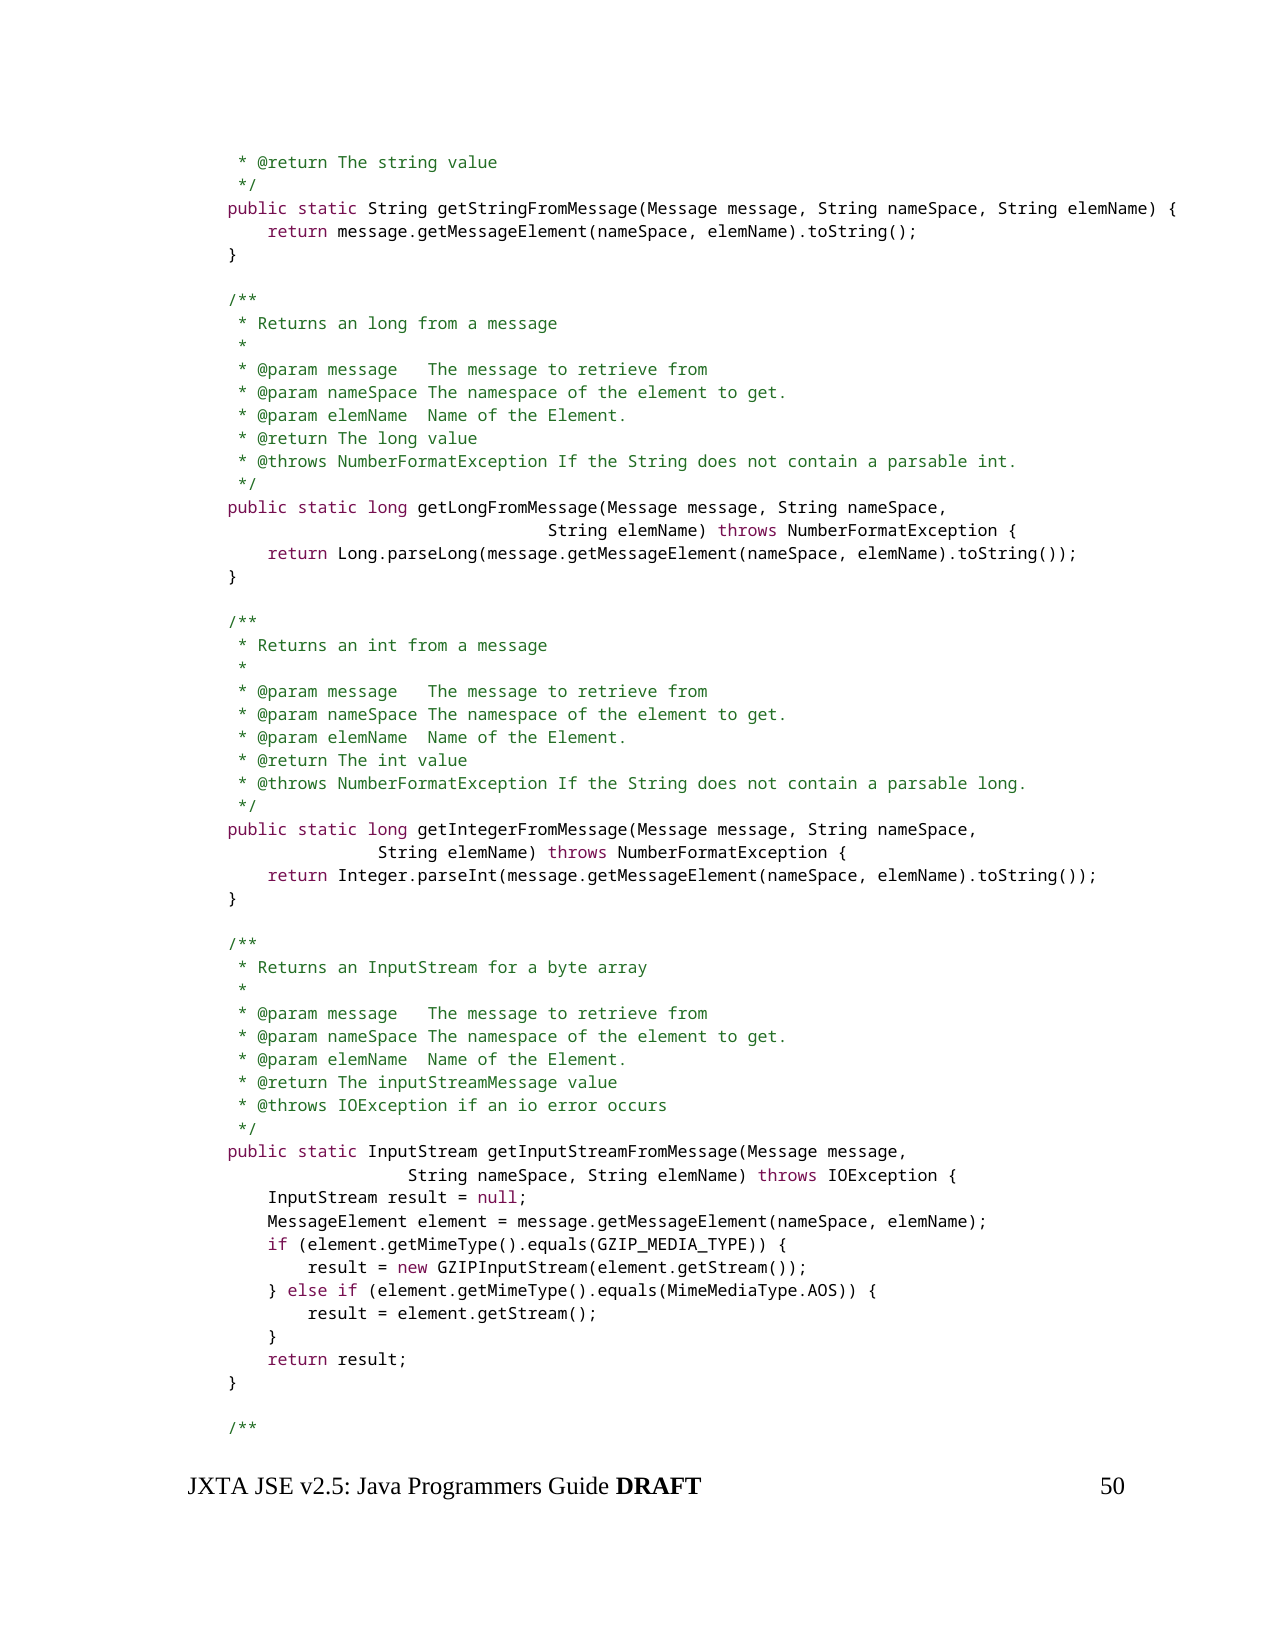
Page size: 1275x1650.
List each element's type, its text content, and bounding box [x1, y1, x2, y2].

text * [187, 656, 1125, 679]
text String nameSpace, String elemName) throws IOException { [187, 1163, 1125, 1186]
text * @param nameSpace The namespace of the element to get. [187, 702, 1125, 726]
text * @param nameSpace The namespace of the element to get. [187, 380, 1125, 403]
text /** [187, 1416, 1125, 1439]
text return Long.parseLong(message.getMessageElement(nameSpace, elemName).toString()); [187, 541, 1125, 564]
text String elemName) throws NumberFormatException { [187, 518, 1125, 541]
text /** [187, 288, 1125, 311]
text public static String getStringFromMessage(Message message, String nameSpace, String elemName) { [187, 196, 1233, 219]
text } [187, 564, 1125, 587]
text * @return The long value [187, 426, 1125, 449]
text */ [187, 472, 1125, 495]
text MessageElement element = message.getMessageElement(nameSpace, elemName); [187, 1209, 1125, 1232]
text * @param message The message to retrieve from [187, 1002, 1125, 1025]
text public static long getLongFromMessage(Message message, String nameSpace, [187, 495, 1125, 518]
text * @throws IOException if an io error occurs [187, 1094, 1125, 1117]
text return result; [187, 1347, 1125, 1370]
text */ [187, 794, 1125, 818]
text } [187, 887, 1125, 910]
text * Returns an InputStream for a byte array [187, 956, 1125, 979]
text /** [187, 610, 1125, 633]
text * @return The string value [187, 150, 1125, 173]
text */ [187, 1117, 1125, 1140]
text * @return The inputStreamMessage value [187, 1071, 1125, 1094]
text result = new GZIPInputStream(element.getStream()); [187, 1255, 1125, 1278]
text * @param elemName Name of the Element. [187, 726, 1125, 748]
text * @param elemName Name of the Element. [187, 403, 1125, 426]
text * [187, 979, 1125, 1002]
text */ [187, 173, 1125, 196]
text * Returns an long from a message [187, 311, 1125, 334]
text } else if (element.getMimeType().equals(MimeMediaType.AOS)) { [187, 1278, 1125, 1301]
text /** [187, 933, 1125, 956]
text } [187, 242, 1125, 265]
text * [187, 334, 1125, 357]
text InputStream result = null; [187, 1186, 1125, 1209]
text } [187, 1324, 1125, 1347]
text * @throws NumberFormatException If the String does not contain a parsable int. [187, 449, 1125, 472]
text if (element.getMimeType().equals(GZIP_MEDIA_TYPE)) { [187, 1232, 1125, 1255]
text public static InputStream getInputStreamFromMessage(Message message, [187, 1140, 1125, 1163]
text * @return The int value [187, 748, 1125, 772]
text * @param nameSpace The namespace of the element to get. [187, 1025, 1125, 1048]
text * Returns an int from a message [187, 633, 1125, 656]
text String elemName) throws NumberFormatException { [187, 841, 1125, 864]
text public static long getIntegerFromMessage(Message message, String nameSpace, [187, 818, 1125, 841]
text * @param message The message to retrieve from [187, 357, 1125, 380]
text return Integer.parseInt(message.getMessageElement(nameSpace, elemName).toString()); [187, 864, 1244, 887]
text * @param elemName Name of the Element. [187, 1048, 1125, 1071]
text * @throws NumberFormatException If the String does not contain a parsable long. [187, 772, 1125, 794]
text * @param message The message to retrieve from [187, 679, 1125, 702]
text result = element.getStream(); [187, 1301, 1125, 1324]
text } [187, 1370, 1125, 1393]
text return message.getMessageElement(nameSpace, elemName).toString(); [187, 219, 1125, 242]
